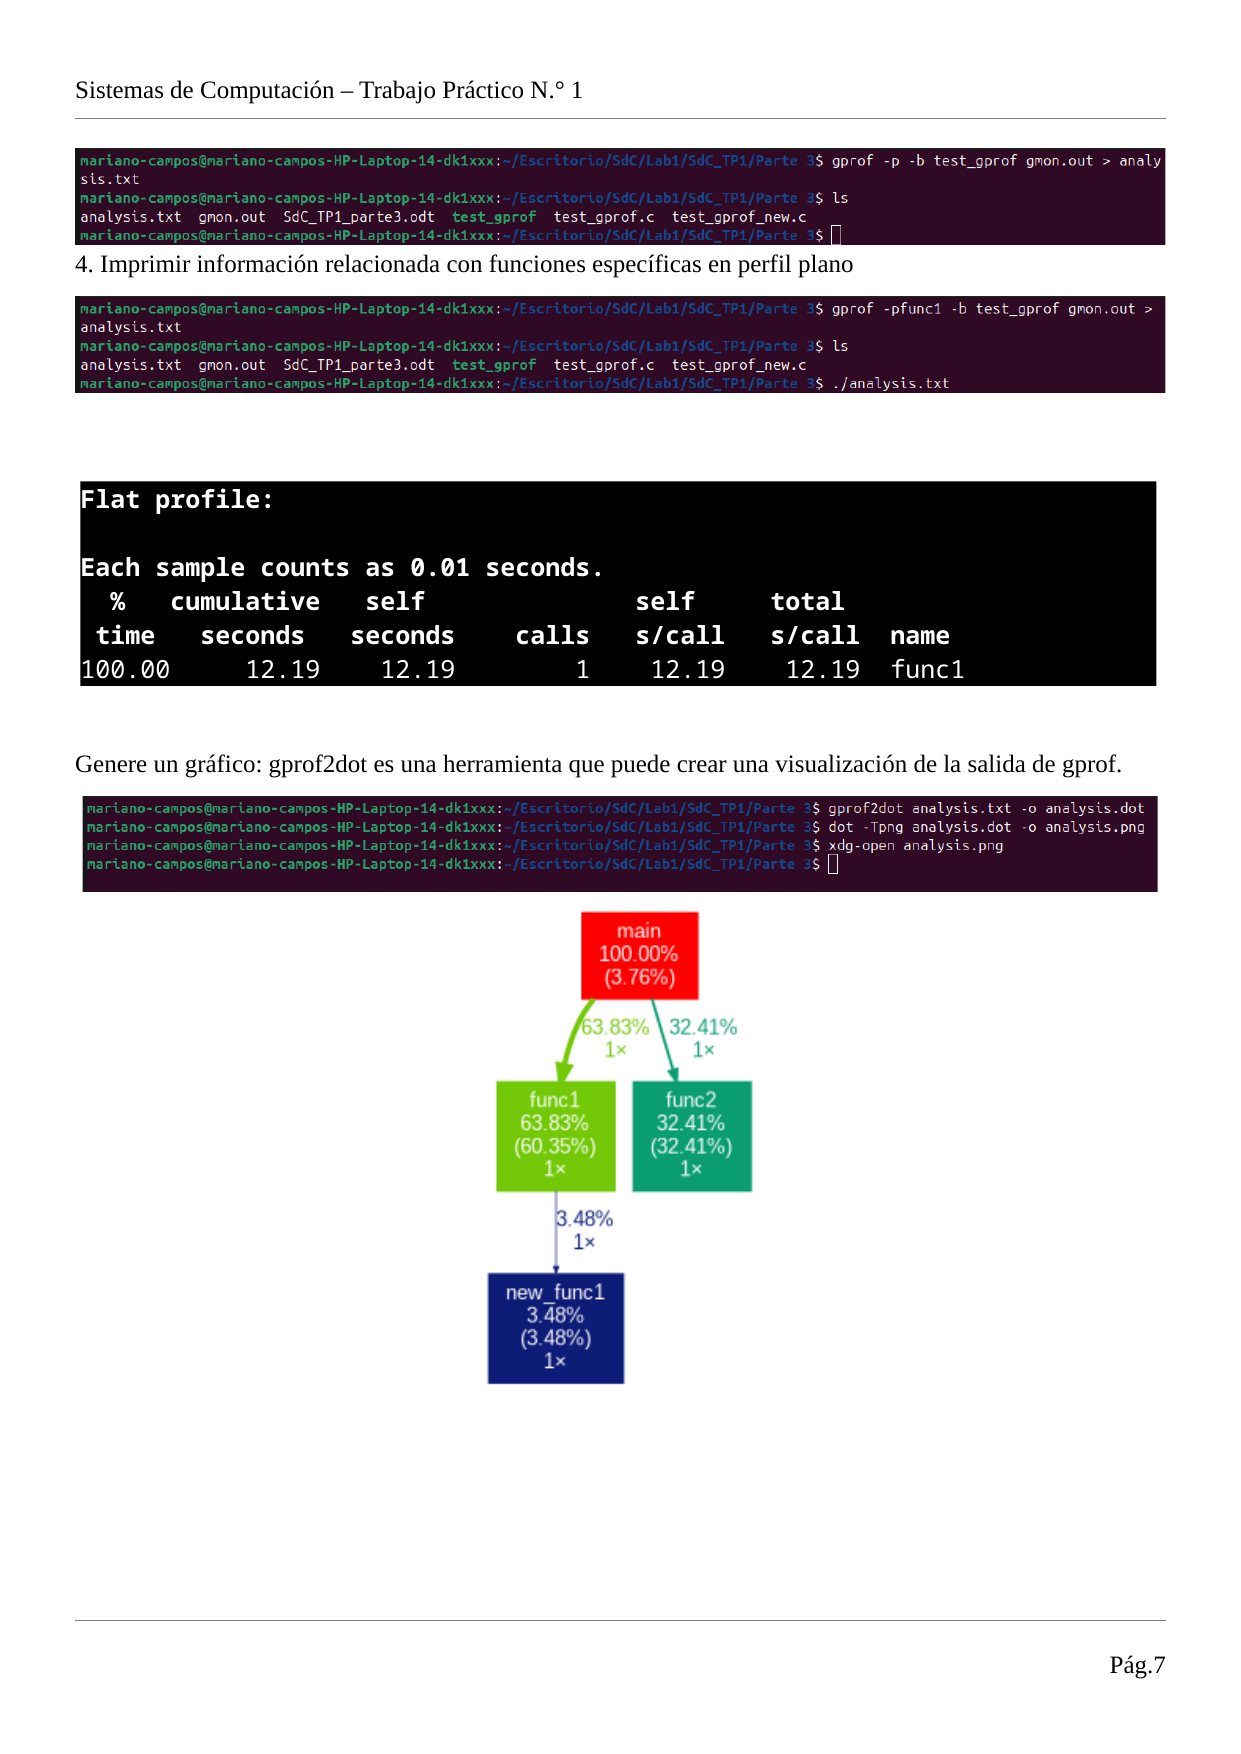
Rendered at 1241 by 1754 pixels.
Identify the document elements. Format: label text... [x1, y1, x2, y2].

picture [75, 296, 1166, 393]
picture [482, 906, 759, 1392]
text Genere un gráfico: gprof2dot es una herramienta que puede crear una visualización de la salida de gprof. [75, 749, 1166, 778]
text 4. Imprimir información relacionada con funciones específicas en perfil plano [75, 245, 1166, 278]
picture [82, 796, 1158, 892]
picture [75, 148, 1166, 245]
